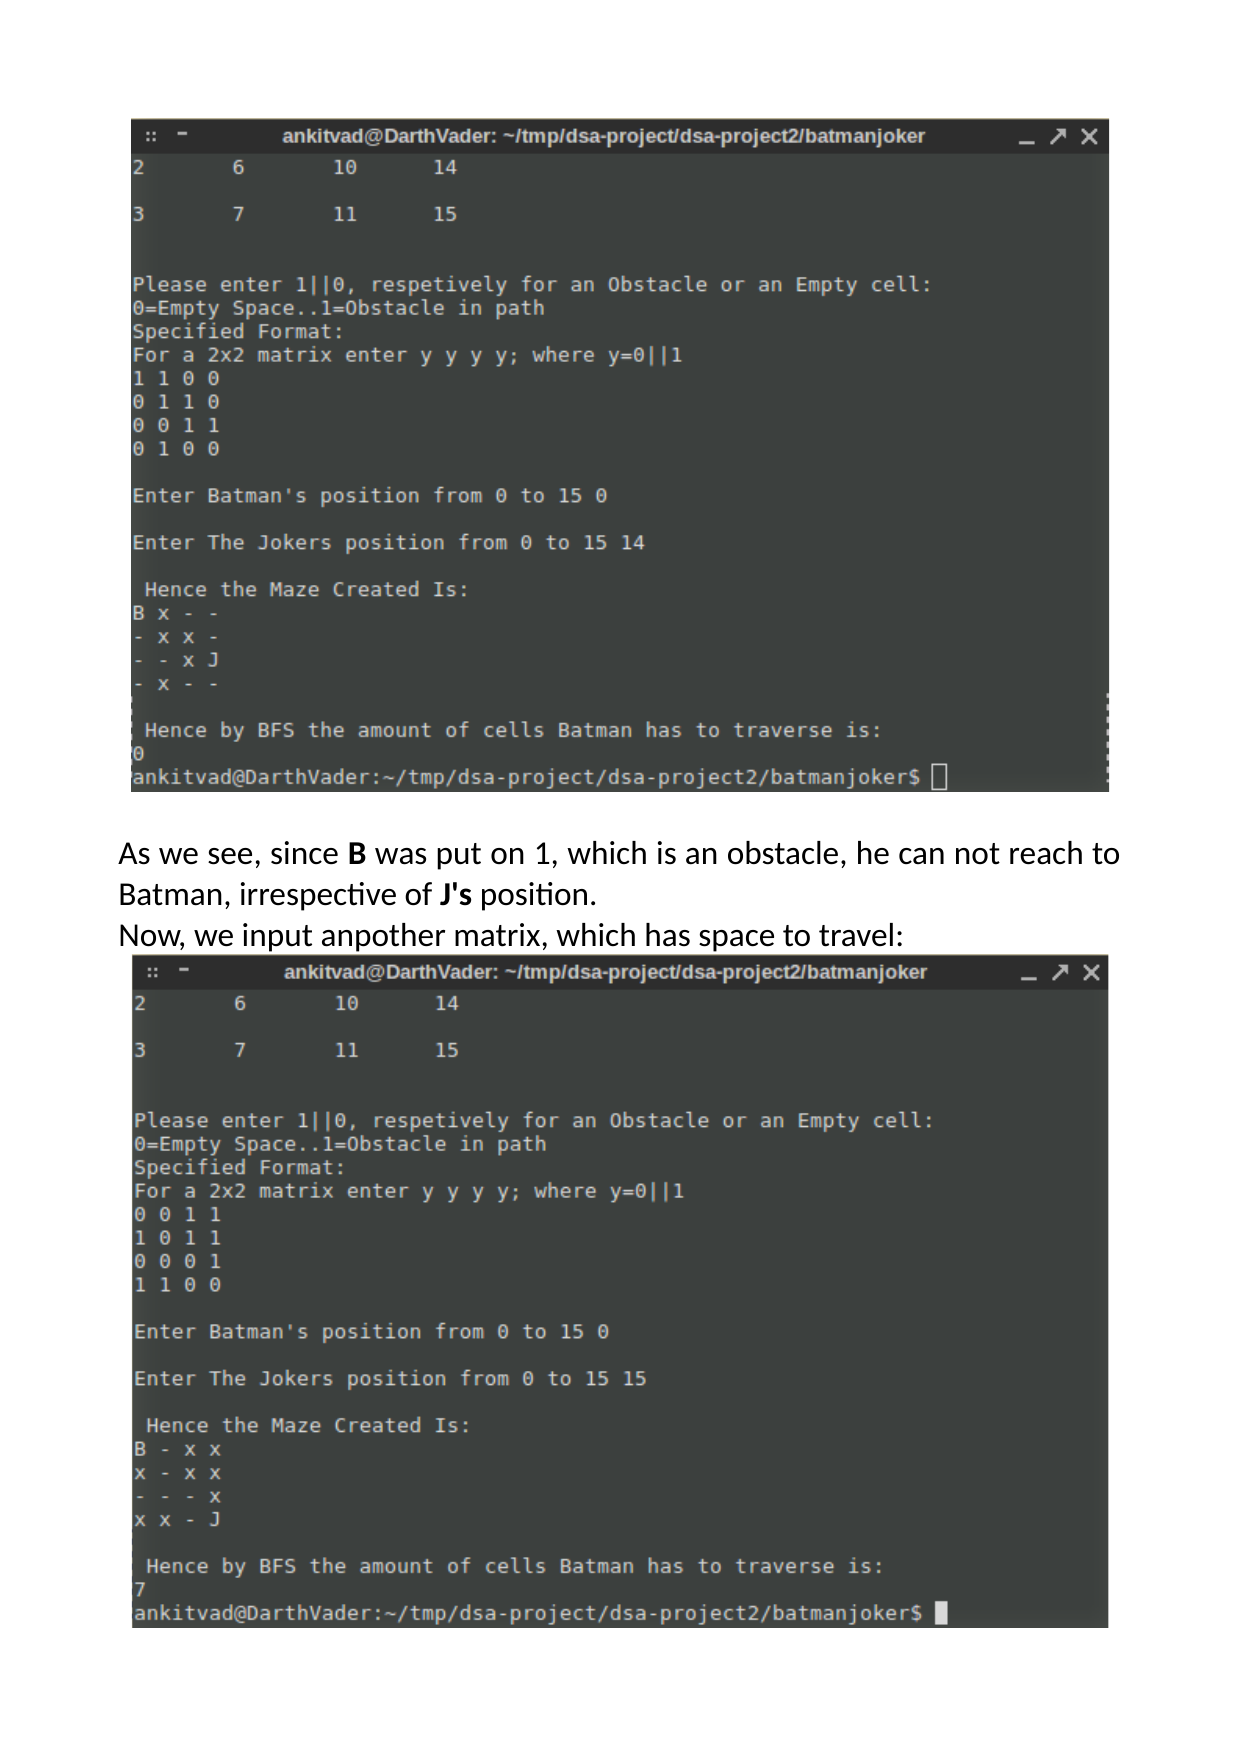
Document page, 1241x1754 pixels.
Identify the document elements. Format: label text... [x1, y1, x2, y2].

text Now, we input anpother matrix, which has space to travel: [118, 914, 1122, 954]
picture [131, 954, 1109, 1628]
text As we see, since B was put on 1, which is an obstacle, he can not reach to Batman, irrespective of J's position. [118, 832, 1122, 914]
picture [131, 118, 1110, 792]
